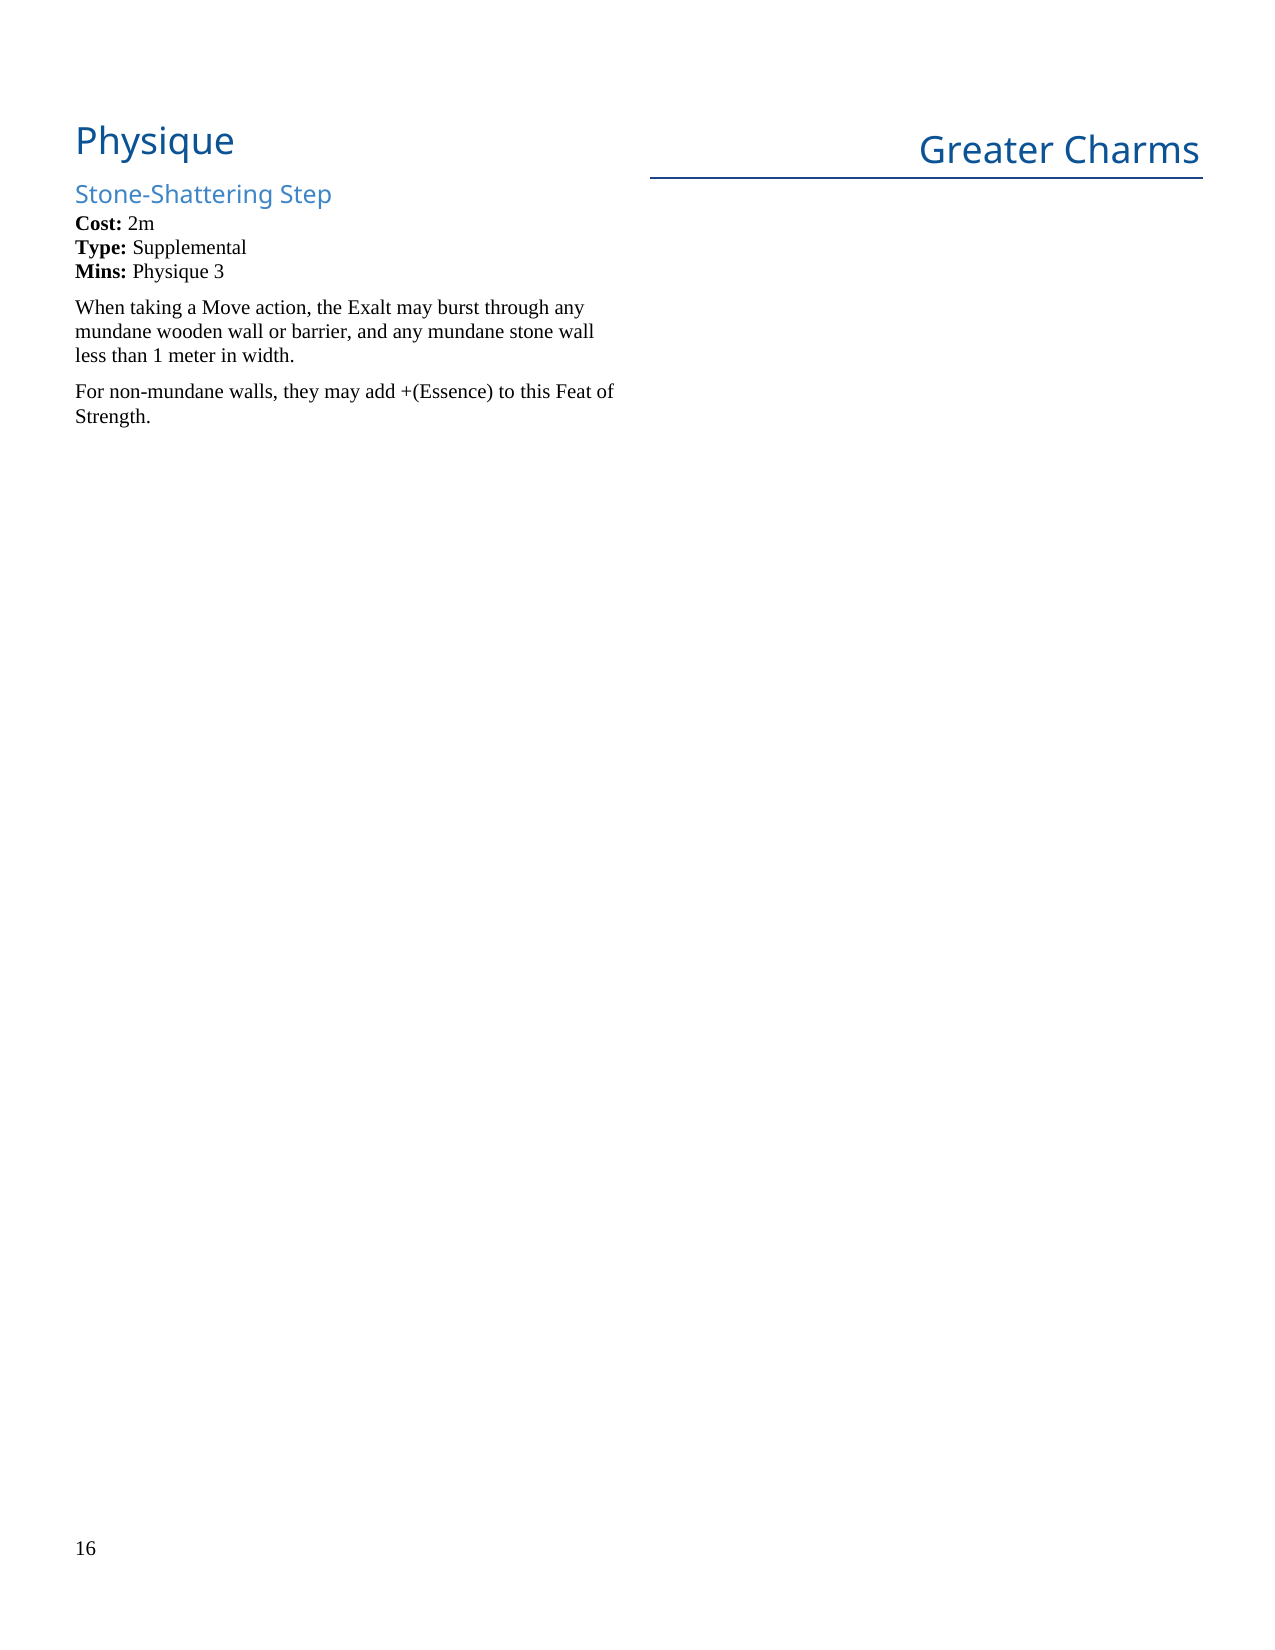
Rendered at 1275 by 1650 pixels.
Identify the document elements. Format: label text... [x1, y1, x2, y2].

subtitle Physique [75, 114, 622, 165]
text For non-mundane walls, they may add +(Essence) to this Feat of Strength. [75, 379, 622, 428]
text When taking a Move action, the Exalt may burst through any mundane wooden wall or barrier, and any mundane stone wall less than 1 meter in width. [75, 295, 622, 367]
subtitle Greater Charms [649, 120, 1203, 179]
subtitle Stone-Shattering Step [75, 177, 622, 211]
text Cost: 2m Type: Supplemental Mins: Physique 3 [75, 211, 622, 283]
